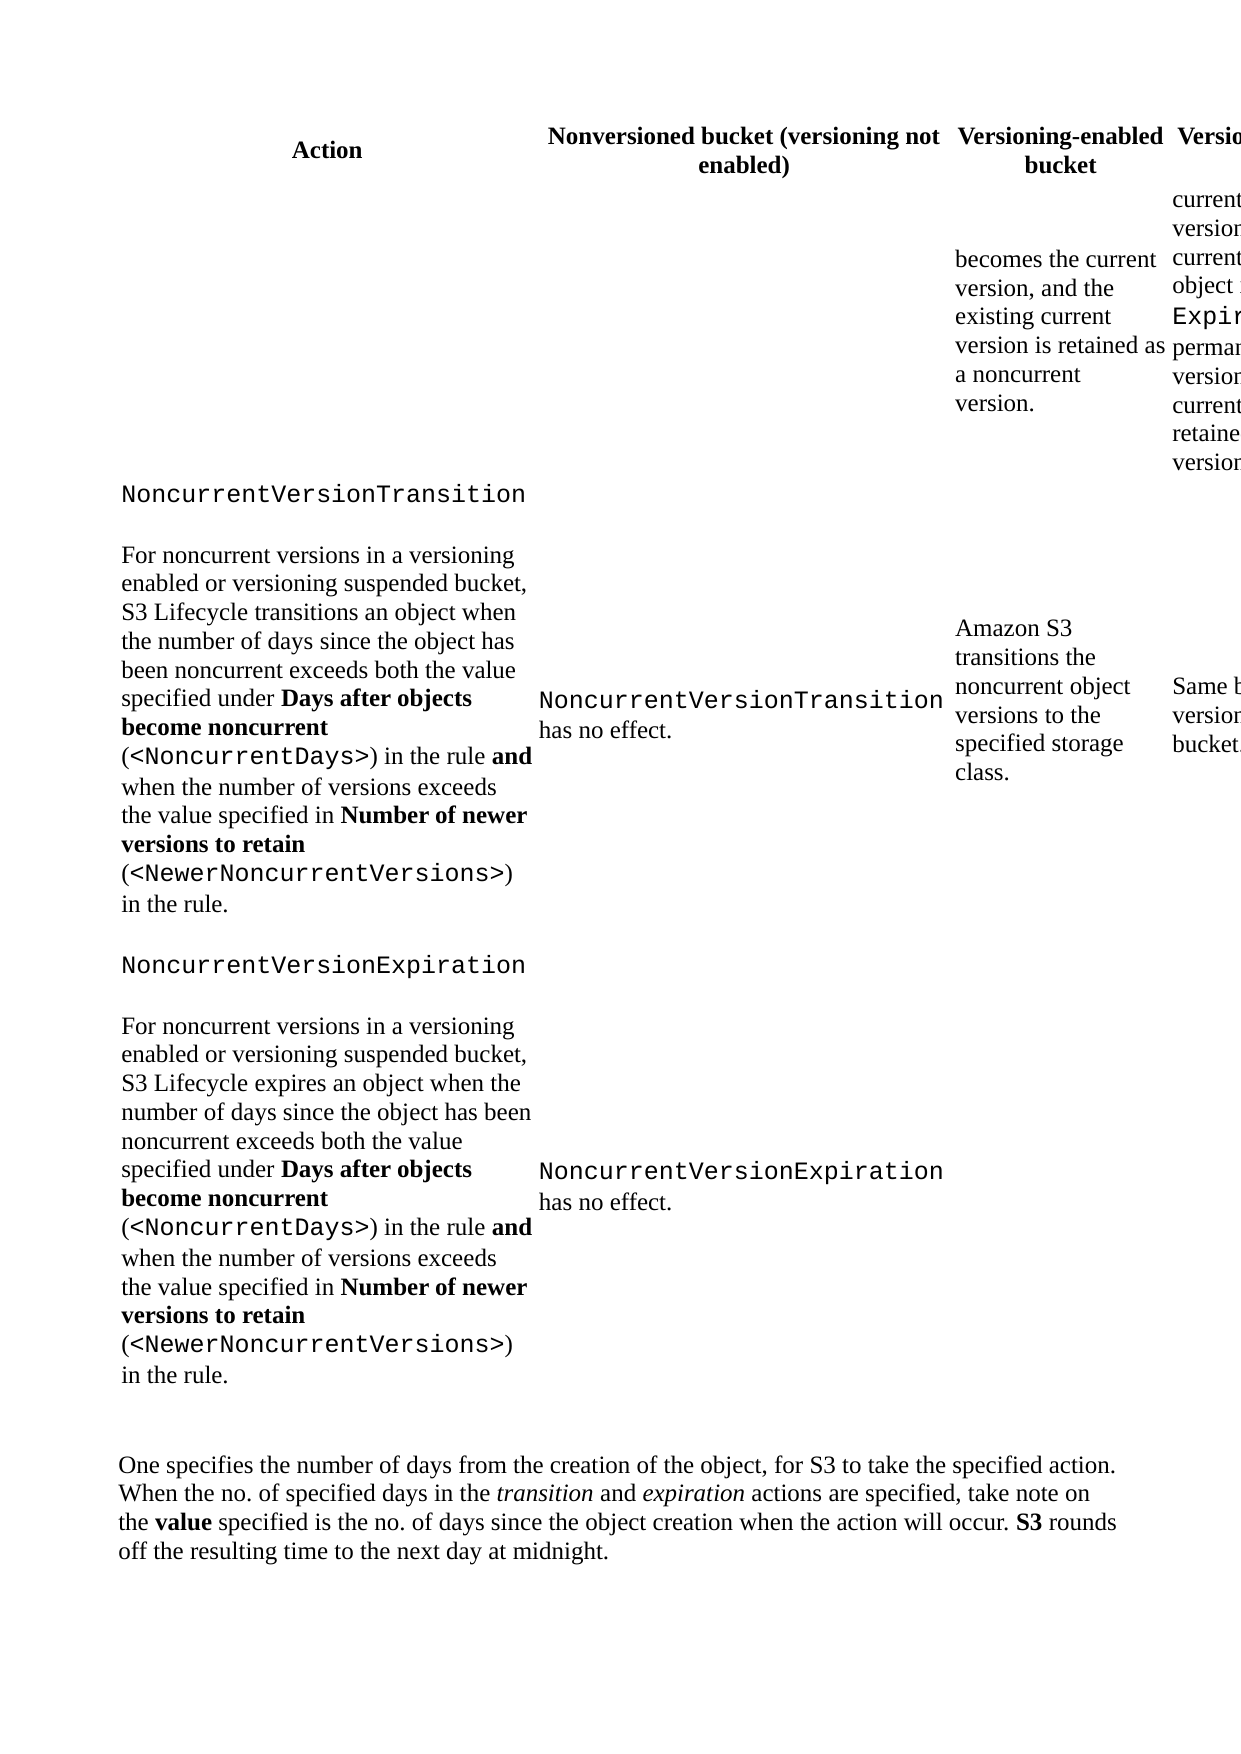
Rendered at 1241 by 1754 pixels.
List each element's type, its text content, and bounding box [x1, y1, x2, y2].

table_cell NoncurrentVersionExpiration has no effect. [536, 950, 952, 1421]
table_cell Amazon S3 transitions the noncurrent object versions to the specified storage class. [952, 479, 1169, 950]
table_cell becomes the current version, and the existing current version is retained as a noncurrent version. [952, 181, 1169, 479]
table_header Versioning-enabled bucket [952, 118, 1169, 181]
table_header Action [118, 118, 536, 181]
table_cell [952, 950, 1240, 1421]
table_cell Same behavior as a versioning-enabled bucket. [1169, 479, 1240, 950]
text One specifies the number of days from the creation of the object, for S3 to take the specified action. When the no. of specified days in the transition and expiration actions are specified, take note on the value specified is the no. of days since the object creation when the action will occur. S3 rounds off the resulting time to the next day at midnight. [118, 1450, 1122, 1565]
table_cell NoncurrentVersionTransition For noncurrent versions in a versioning enabled or versioning suspended bucket, S3 Lifecycle transitions an object when the number of days since the object has been noncurrent exceeds both the value specified under Days after objects become noncurrent (<NoncurrentDays>) in the rule and when the number of versions exceeds the value specified in Number of newer versions to retain (<NewerNoncurrentVersions>) in the rule. [118, 479, 536, 950]
table_cell NoncurrentVersionExpiration For noncurrent versions in a versioning enabled or versioning suspended bucket, S3 Lifecycle expires an object when the number of days since the object has been noncurrent exceeds both the value specified under Days after objects become noncurrent (<NoncurrentDays>) in the rule and when the number of versions exceeds the value specified in Number of newer versions to retain (<NewerNoncurrentVersions>) in the rule. [118, 950, 536, 1421]
table_cell The lifecycle action creates a delete marker with null version ID, which becomes the current version. If the version ID of the current version of the object is null, the Expiration action permanently deletes this version. Otherwise, the current version is retained as a noncurrent version. [1169, 181, 1240, 479]
table_cell [536, 181, 952, 479]
table_header Versioning-suspended bucket [1169, 118, 1240, 181]
table_cell NoncurrentVersionTransition has no effect. [536, 479, 952, 950]
table_header Nonversioned bucket (versioning not enabled) [536, 118, 952, 181]
table_cell [118, 181, 536, 479]
